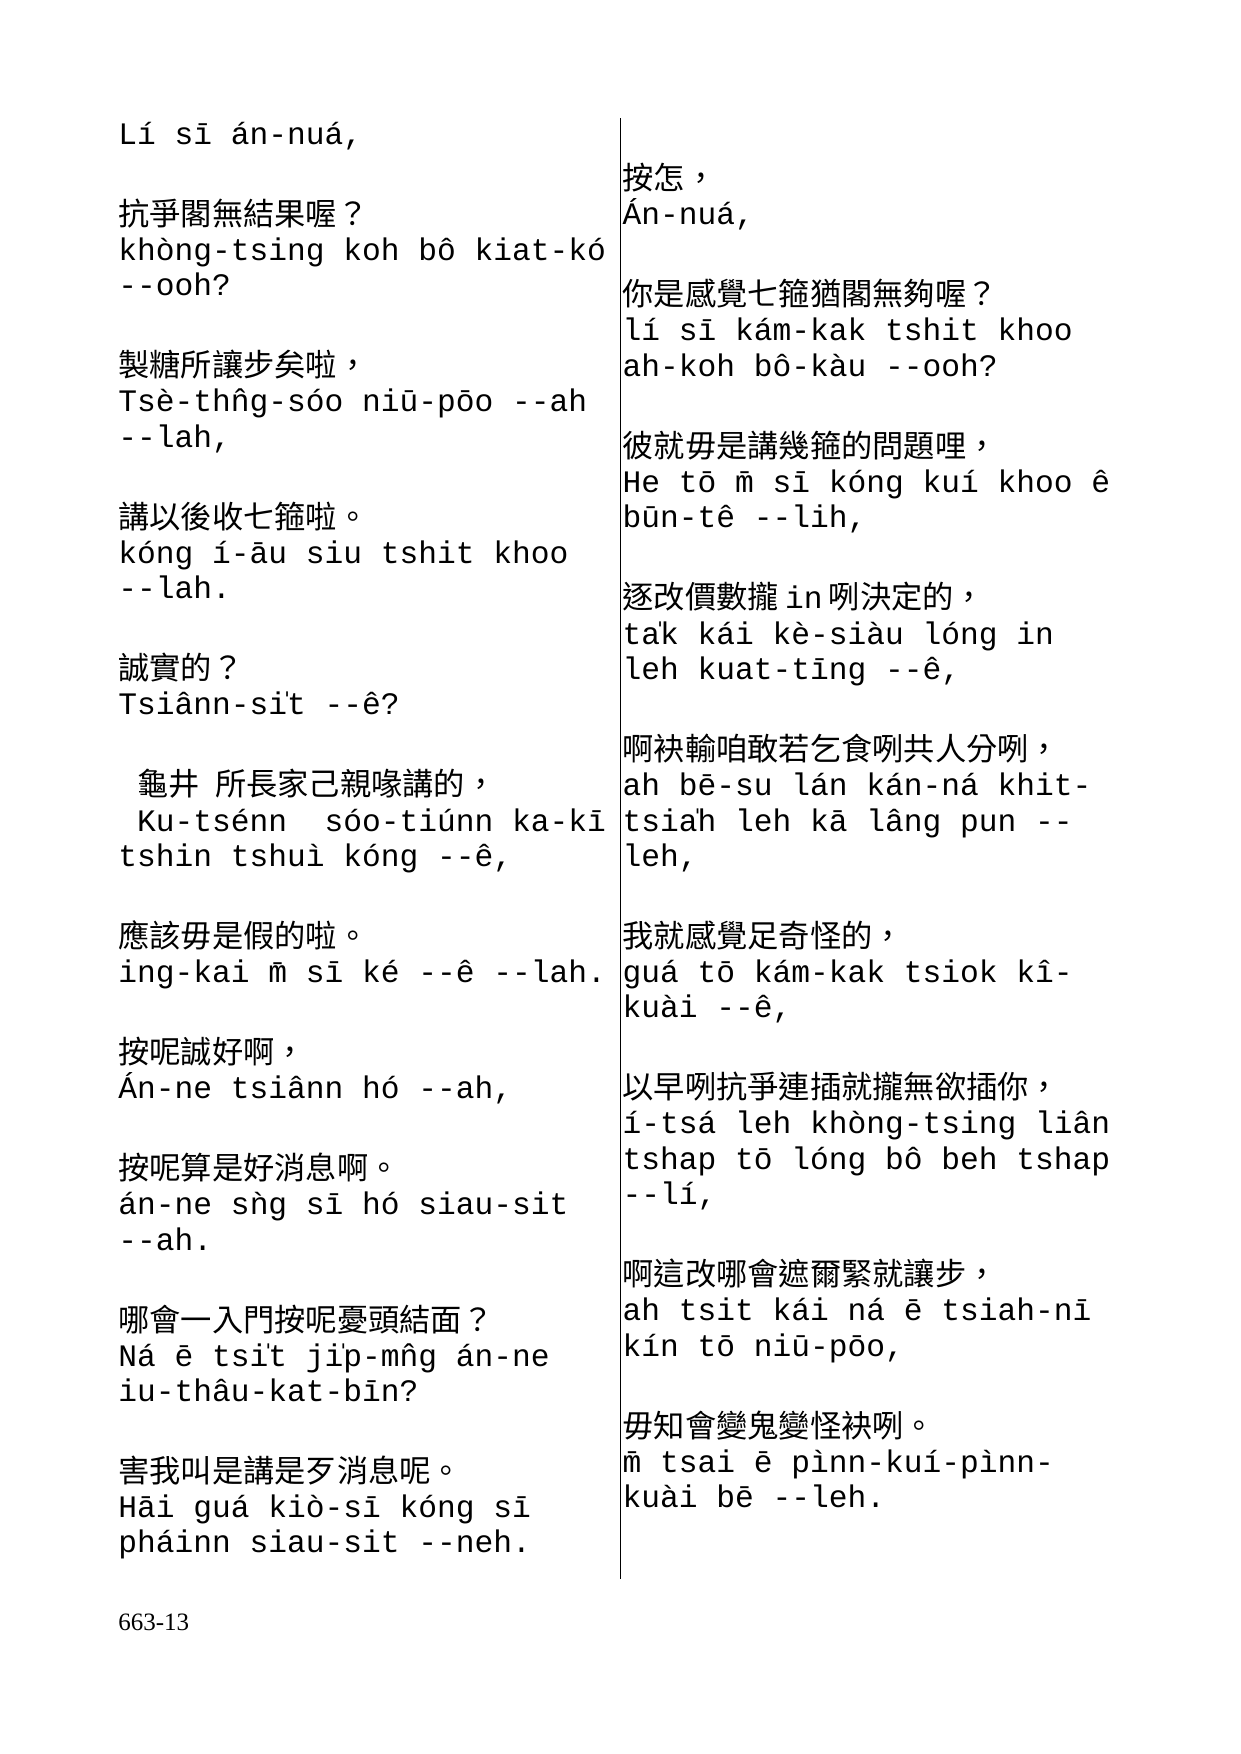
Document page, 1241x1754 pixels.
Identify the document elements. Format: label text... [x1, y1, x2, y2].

text ta̍k kái kè-siàu lóng in leh kuat-tīng --ê, [622, 618, 1122, 689]
text 你是感覺七箍猶閣無夠喔？ [622, 269, 1122, 315]
text 逐改價數攏in咧決定的， [622, 572, 1122, 618]
text Tsè-thn̂g-sóo niū-pōo --ah --lah, [118, 386, 618, 456]
text 應該毋是假的啦。 [118, 911, 618, 956]
text Lí sī án-nuá, [118, 118, 618, 153]
text Tsiânn-si̍t --ê? [118, 688, 618, 724]
text 誠實的？ [118, 643, 618, 688]
text 按呢誠好啊， [118, 1027, 618, 1072]
text lí sī kám-kak tshit khoo ah-koh bô-kàu --ooh? [622, 315, 1122, 386]
text 哪會一入門按呢憂頭結面？ [118, 1295, 618, 1340]
text Ku-tsénn sóo-tiúnn ka-kī tshin tshuì kóng --ê, [118, 805, 618, 876]
text m̄ tsai ē pìnn-kuí-pìnn-kuài bē --leh. [622, 1446, 1122, 1517]
text ah tsit kái ná ē tsiah-nī kín tō niū-pōo, [622, 1295, 1122, 1366]
text 彼就毋是講幾箍的問題哩， [622, 421, 1122, 466]
text 啊袂輸咱敢若乞食咧共人分咧， [622, 724, 1122, 769]
text án-ne sǹg sī hó siau-sit --ah. [118, 1188, 618, 1259]
text 按呢算是好消息啊。 [118, 1143, 618, 1188]
text khòng-tsing koh bô kiat-kó --ooh? [118, 234, 618, 305]
text kóng í-āu siu tshit khoo --lah. [118, 537, 618, 608]
text ing-kai m̄ sī ké --ê --lah. [118, 956, 618, 992]
text 啊這改哪會遮爾緊就讓步， [622, 1249, 1122, 1295]
text 害我叫是講是歹消息呢。 [118, 1446, 618, 1491]
text guá tō kám-kak tsiok kî-kuài --ê, [622, 956, 1122, 1027]
text Hāi guá kiò-sī kóng sī pháinn siau-sit --neh. [118, 1491, 618, 1562]
text 製糖所讓步矣啦， [118, 340, 618, 386]
text 講以後收七箍啦。 [118, 492, 618, 537]
text ah bē-su lán kán-ná khit-tsia̍h leh kā lâng pun --leh, [622, 769, 1122, 876]
text Án-nuá, [622, 199, 1122, 234]
text Ná ē tsi̍t ji̍p-mn̂g án-ne iu-thâu-kat-bīn? [118, 1340, 618, 1411]
text He tō m̄ sī kóng kuí khoo ê būn-tê --lih, [622, 466, 1122, 537]
text 以早咧抗爭連插就攏無欲插你， [622, 1063, 1122, 1108]
text 抗爭閣無結果喔？ [118, 189, 618, 234]
text Án-ne tsiânn hó --ah, [118, 1072, 618, 1108]
text 龜井 所長家己親喙講的， [118, 759, 618, 805]
text í-tsá leh khòng-tsing liân tshap tō lóng bô beh tshap --lí, [622, 1108, 1122, 1214]
text 毋知會變鬼變怪袂咧。 [622, 1401, 1122, 1446]
text 我就感覺足奇怪的， [622, 911, 1122, 956]
text 按怎， [622, 153, 1122, 199]
